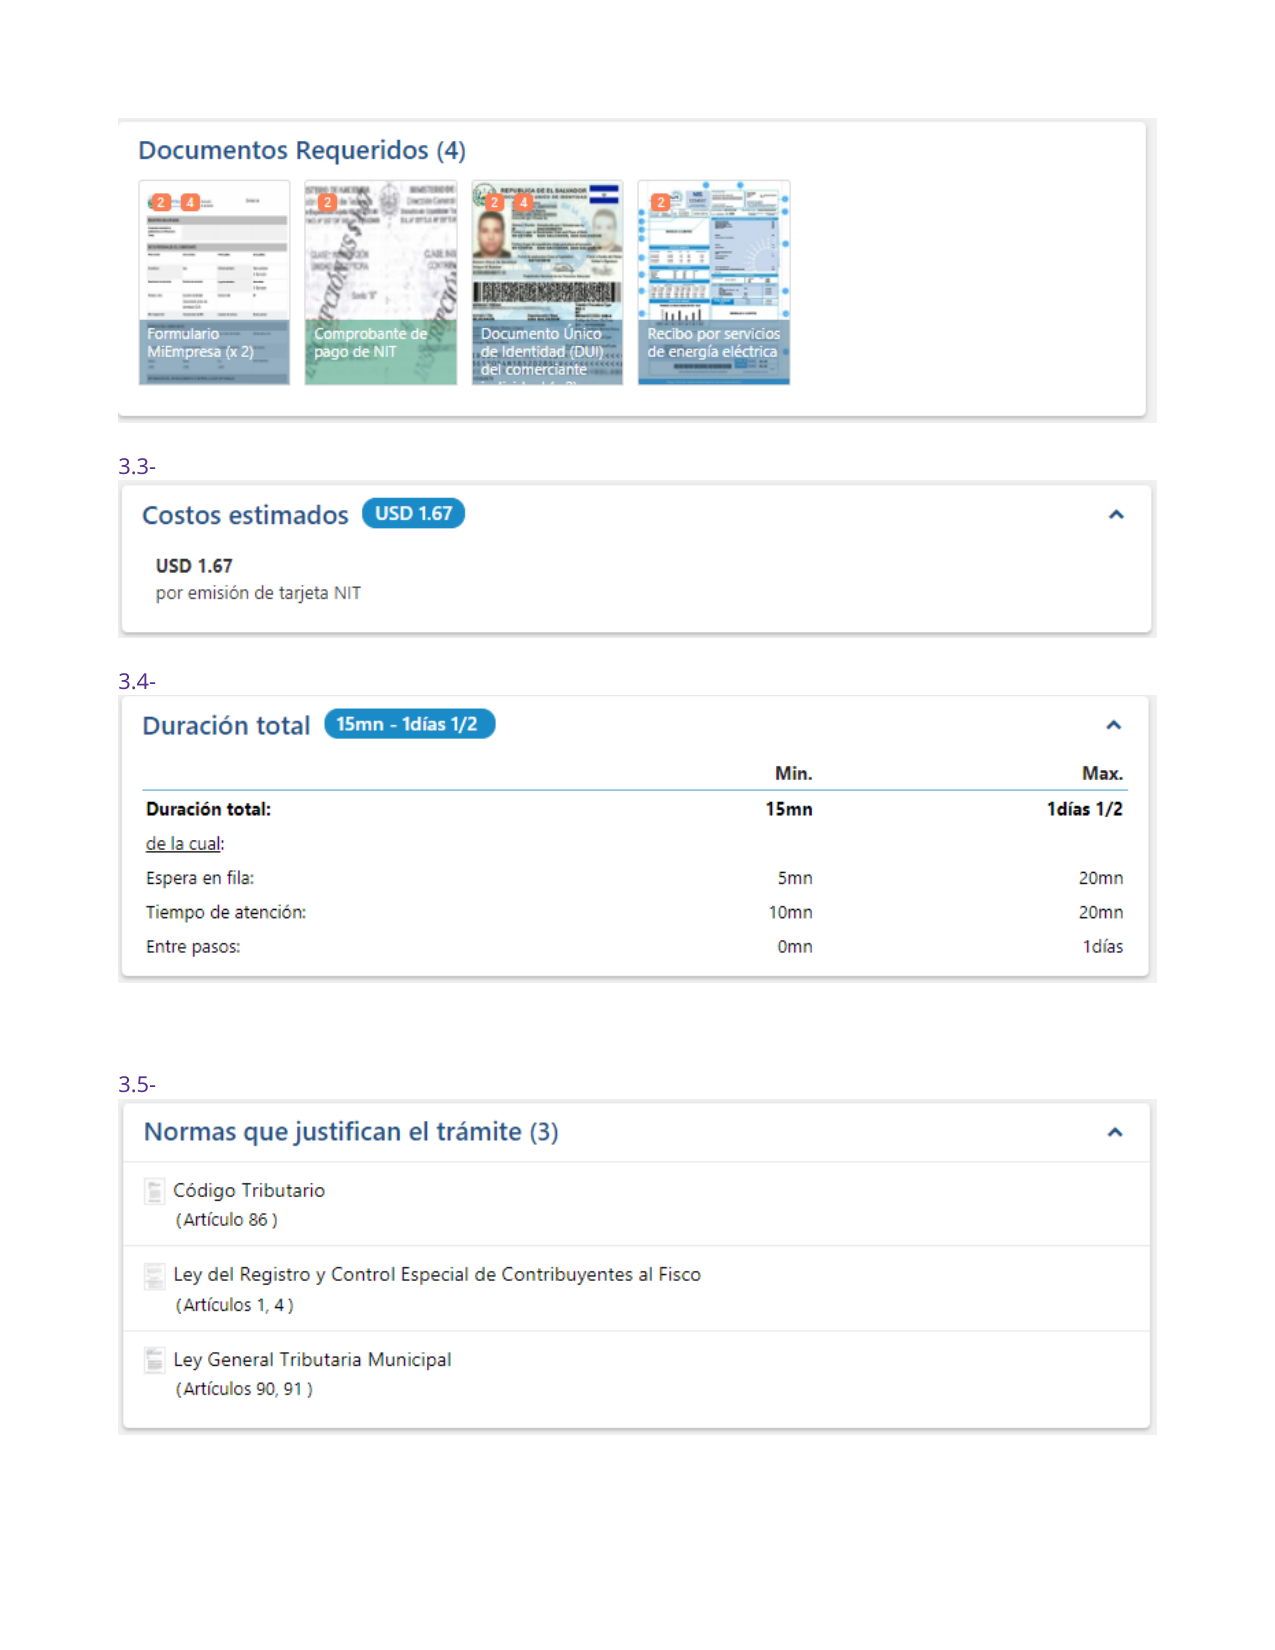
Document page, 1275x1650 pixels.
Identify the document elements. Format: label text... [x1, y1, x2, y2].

picture [118, 1099, 1157, 1435]
picture [118, 118, 1157, 423]
text 3.4- [118, 666, 1157, 695]
text 3.3- [118, 451, 1157, 480]
picture [118, 695, 1157, 983]
text 3.5- [118, 1069, 1157, 1099]
picture [118, 480, 1157, 638]
